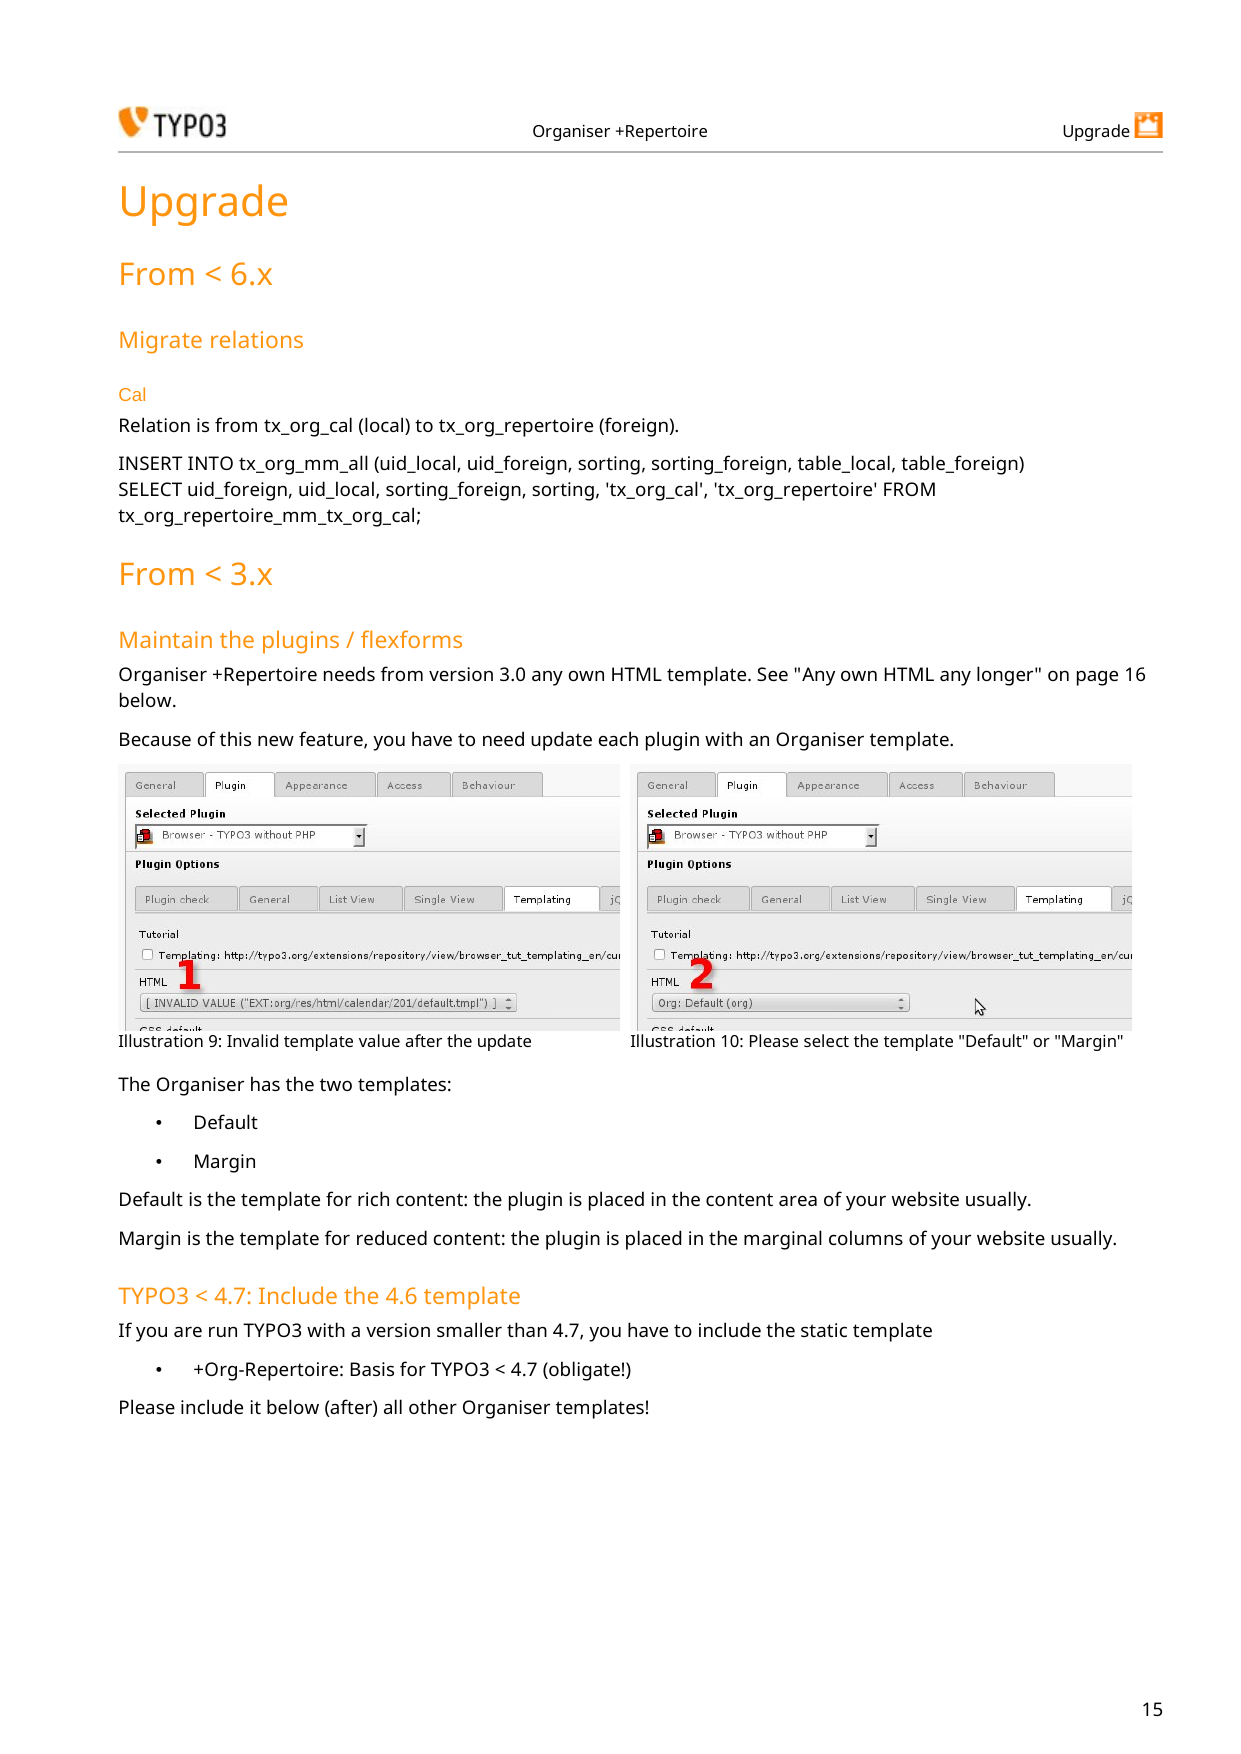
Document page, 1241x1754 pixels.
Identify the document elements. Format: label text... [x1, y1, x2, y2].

list Margin [156, 1148, 1163, 1174]
subtitle TYPO3 < 4.7: Include the 4.6 template [118, 1280, 1163, 1311]
text Margin is the template for reduced content: the plugin is placed in the marginal columns of your website usually. [118, 1225, 1163, 1251]
subtitle Upgrade [118, 172, 1163, 229]
list +Org-Repertoire: Basis for TYPO3 < 4.7 (obligate!) [156, 1356, 1163, 1382]
text Organiser +Repertoire needs from version 3.0 any own HTML template. See "Any own HTML any longer" on page 14 below. [118, 661, 1163, 713]
subtitle Cal [118, 385, 1163, 406]
subtitle Maintain the plugins / flexforms [118, 624, 1163, 655]
text Because of this new feature, you have to need update each plugin with an Organiser template. [118, 726, 1163, 752]
subtitle From < 6.x [118, 252, 1163, 295]
picture [1134, 112, 1163, 138]
text If you are run TYPO3 with a version smaller than 4.7, you have to include the static template [118, 1317, 1163, 1343]
text Illustration 9: Invalid template value after the update [118, 1031, 620, 1053]
text Illustration 10: Please select the template "Default" or "Margin" [630, 1031, 1132, 1053]
text The Organiser has the two templates: [118, 1071, 1163, 1097]
subtitle From < 3.x [118, 552, 1163, 594]
text Please include it below (after) all other Organiser templates! [118, 1394, 1163, 1420]
picture [118, 106, 227, 138]
picture [118, 764, 621, 1031]
list Default [156, 1109, 1163, 1135]
text INSERT INTO tx_org_mm_all (uid_local, uid_foreign, sorting, sorting_foreign, table_local, table_foreign) SELECT uid_foreign, uid_local, sorting_foreign, sorting, 'tx_org_cal', 'tx_org_repertoire' FROM tx_org_repertoire_mm_tx_org_cal; [118, 450, 1163, 528]
text Default is the template for rich content: the plugin is placed in the content area of your website usually. [118, 1186, 1163, 1212]
text Relation is from tx_org_cal (local) to tx_org_repertoire (foreign). [118, 412, 1163, 438]
picture [630, 764, 1133, 1031]
subtitle Migrate relations [118, 324, 1163, 355]
